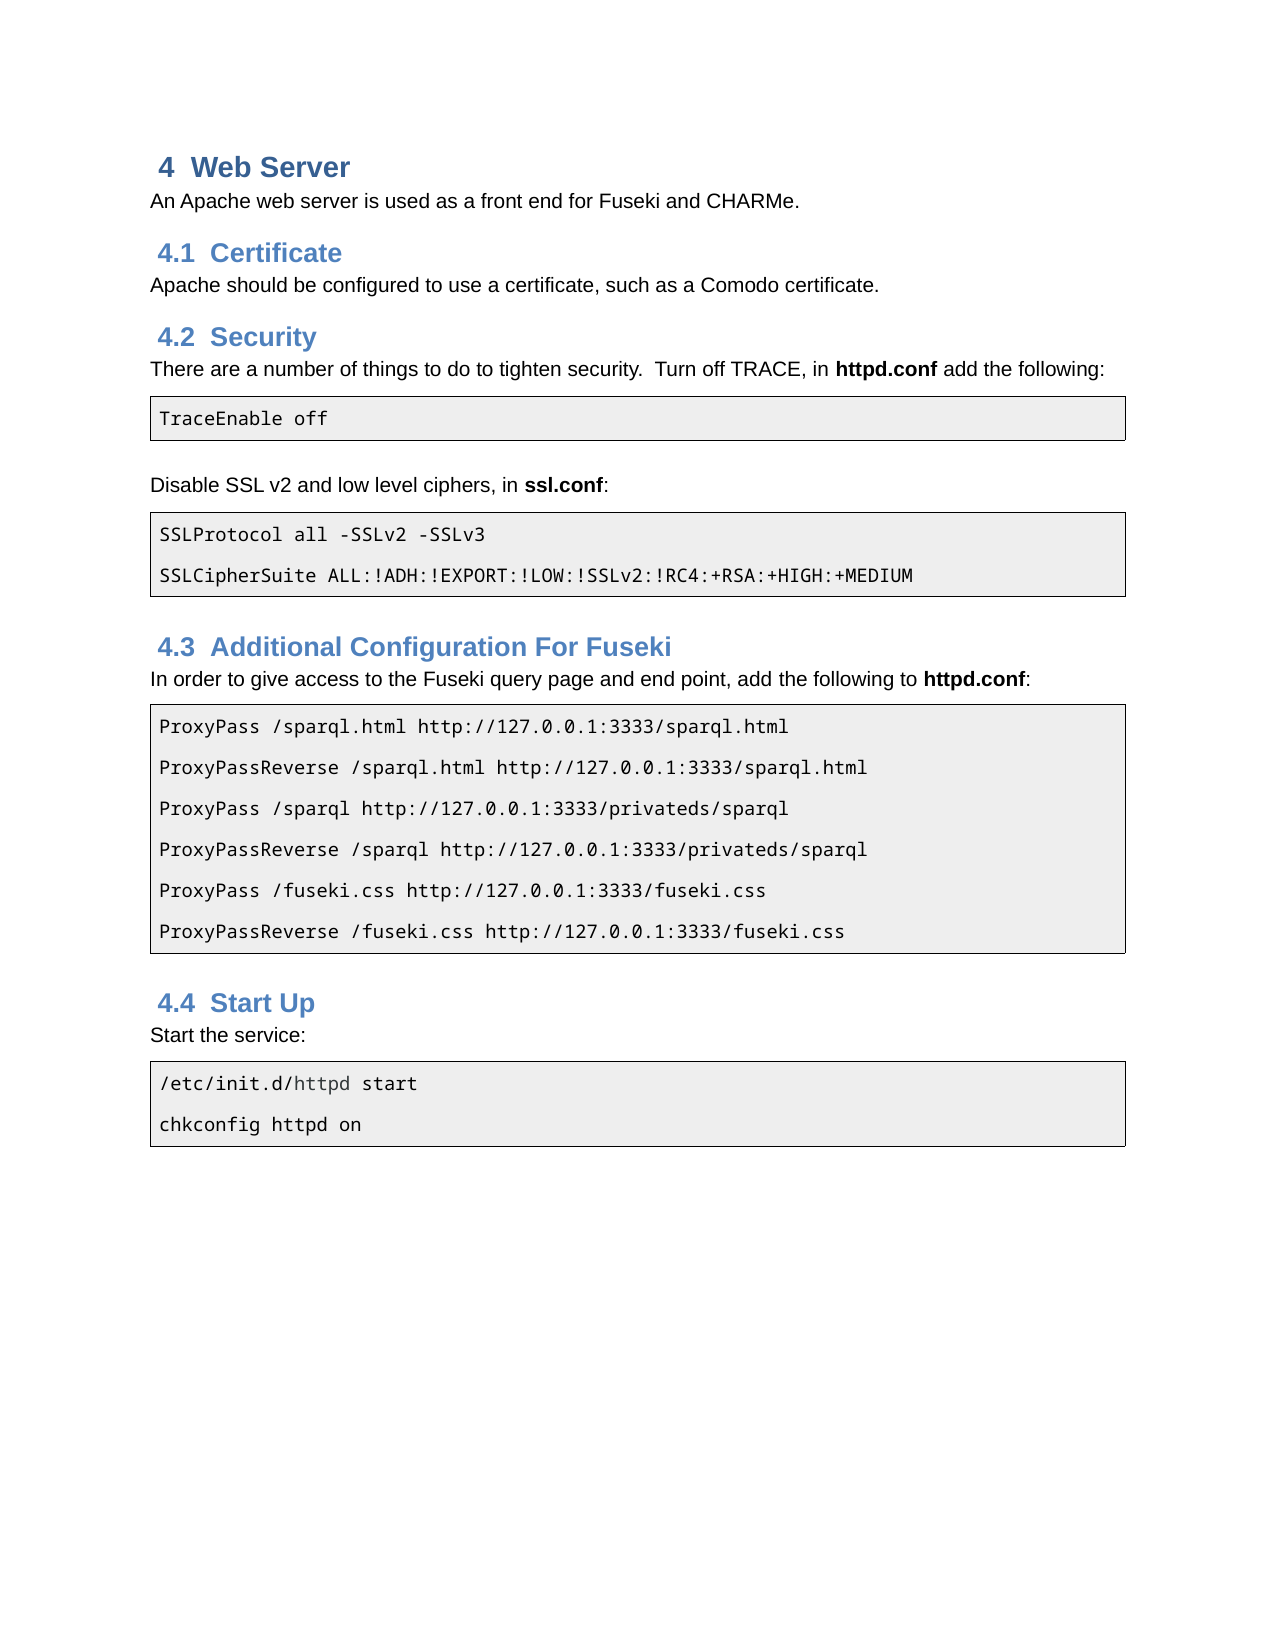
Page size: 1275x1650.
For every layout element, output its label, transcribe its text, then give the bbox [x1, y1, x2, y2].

list ProxyPassReverse /fuseki.css http://127.0.0.1:3333/fuseki.css [159, 918, 1116, 944]
text In order to give access to the Fuseki query page and end point, add the following to httpd.conf: [150, 667, 1125, 691]
subtitle Security [150, 321, 1125, 352]
subtitle Web Server [150, 150, 1125, 183]
list SSLProtocol all -SSLv2 -SSLv3 [159, 521, 1116, 547]
text An Apache web server is used as a front end for Fuseki and CHARMe. [150, 188, 1125, 212]
text chkconfig httpd on [159, 1111, 1116, 1137]
text /etc/init.d/httpd start [159, 1070, 1116, 1096]
text There are a number of things to do to tighten security. Turn off TRACE, in httpd.conf add the following: [150, 357, 1125, 381]
list ProxyPass /sparql.html http://127.0.0.1:3333/sparql.html [159, 713, 1116, 739]
subtitle Start Up [150, 954, 1125, 1018]
list SSLCipherSuite ALL:!ADH:!EXPORT:!LOW:!SSLv2:!RC4:+RSA:+HIGH:+MEDIUM [159, 562, 1116, 588]
text Start the service: [150, 1023, 1125, 1047]
text Apache should be configured to use a certificate, such as a Comodo certificate. [150, 273, 1125, 297]
list ProxyPassReverse /sparql http://127.0.0.1:3333/privateds/sparql [159, 836, 1116, 862]
list ProxyPass /sparql http://127.0.0.1:3333/privateds/sparql [159, 795, 1116, 821]
list ProxyPassReverse /sparql.html http://127.0.0.1:3333/sparql.html [159, 754, 1116, 780]
list ProxyPass /fuseki.css http://127.0.0.1:3333/fuseki.css [159, 877, 1116, 903]
subtitle Certificate [150, 237, 1125, 268]
subtitle Additional Configuration for Fuseki [150, 597, 1125, 662]
text TraceEnable off [159, 405, 1116, 431]
text Disable SSL v2 and low level ciphers, in ssl.conf: [150, 441, 1125, 497]
text [150, 384, 1125, 396]
